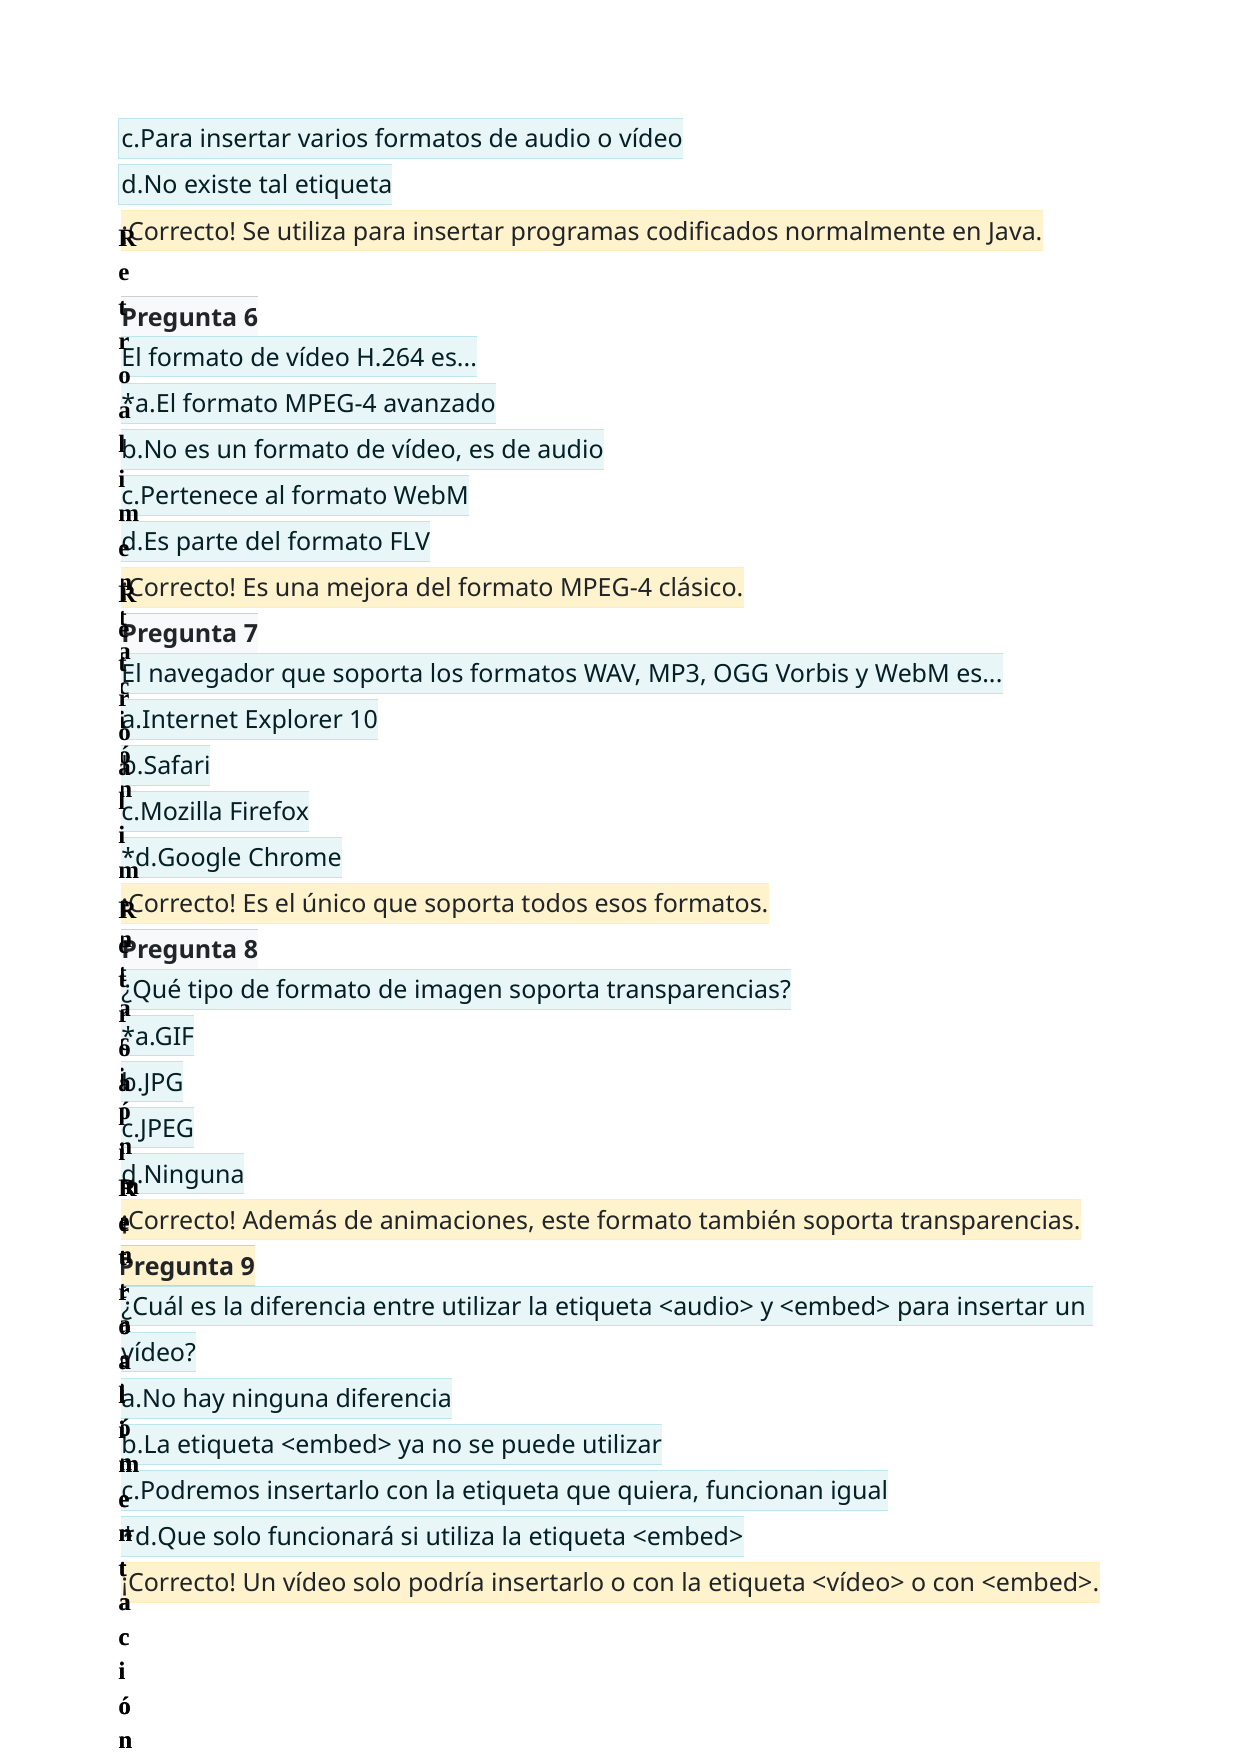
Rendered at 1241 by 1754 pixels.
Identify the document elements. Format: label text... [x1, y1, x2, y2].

text a.Internet Explorer 10 [121, 699, 1122, 739]
text b.JPG [121, 1061, 1122, 1101]
text *d.Que solo funcionará si utiliza la etiqueta <embed> [121, 1516, 1122, 1556]
text ¡Correcto! Es una mejora del formato MPEG-4 clásico. [118, 567, 1122, 607]
text b.Safari [121, 745, 1122, 785]
text *d.Google Chrome [121, 837, 1122, 877]
text ¡Correcto! Además de animaciones, este formato también soporta transparencias. [121, 1199, 1122, 1239]
text c.Pertenece al formato WebM [121, 474, 1122, 515]
text c.Para insertar varios formatos de audio o vídeo [119, 118, 1122, 158]
text ¿Cuál es la diferencia entre utilizar la etiqueta <audio> y <embed> para insertar un vídeo? [121, 1286, 1122, 1372]
text d.No existe tal etiqueta [119, 164, 1122, 204]
text ¡Correcto! Un vídeo solo podría insertarlo o con la etiqueta <vídeo> o con <embed>. [121, 1562, 1122, 1602]
text *a.El formato MPEG-4 avanzado [121, 382, 1122, 423]
subtitle Pregunta 7 [121, 613, 1122, 653]
subtitle Pregunta 9 [121, 1245, 1122, 1286]
text ¿Qué tipo de formato de imagen soporta transparencias? [121, 969, 1122, 1009]
text c.JPEG [121, 1107, 1122, 1147]
subtitle Pregunta 8 [121, 929, 1122, 969]
text a.No hay ninguna diferencia [121, 1378, 1122, 1418]
text *a.GIF [121, 1015, 1122, 1055]
text ¡Correcto! Se utiliza para insertar programas codificados normalmente en Java. [118, 210, 1122, 250]
text c.Podremos insertarlo con la etiqueta que quiera, funcionan igual [121, 1470, 1122, 1510]
text b.La etiqueta <embed> ya no se puede utilizar [121, 1424, 1122, 1464]
text El formato de vídeo H.264 es... [121, 336, 1122, 377]
text ¡Correcto! Es el único que soporta todos esos formatos. [118, 883, 1122, 923]
text d.Es parte del formato FLV [121, 521, 1122, 561]
subtitle Pregunta 6 [121, 296, 1122, 336]
text b.No es un formato de vídeo, es de audio [121, 428, 1122, 469]
text d.Ninguna [121, 1153, 1122, 1193]
text El navegador que soporta los formatos WAV, MP3, OGG Vorbis y WebM es... [122, 653, 1122, 693]
text c.Mozilla Firefox [121, 791, 1122, 831]
